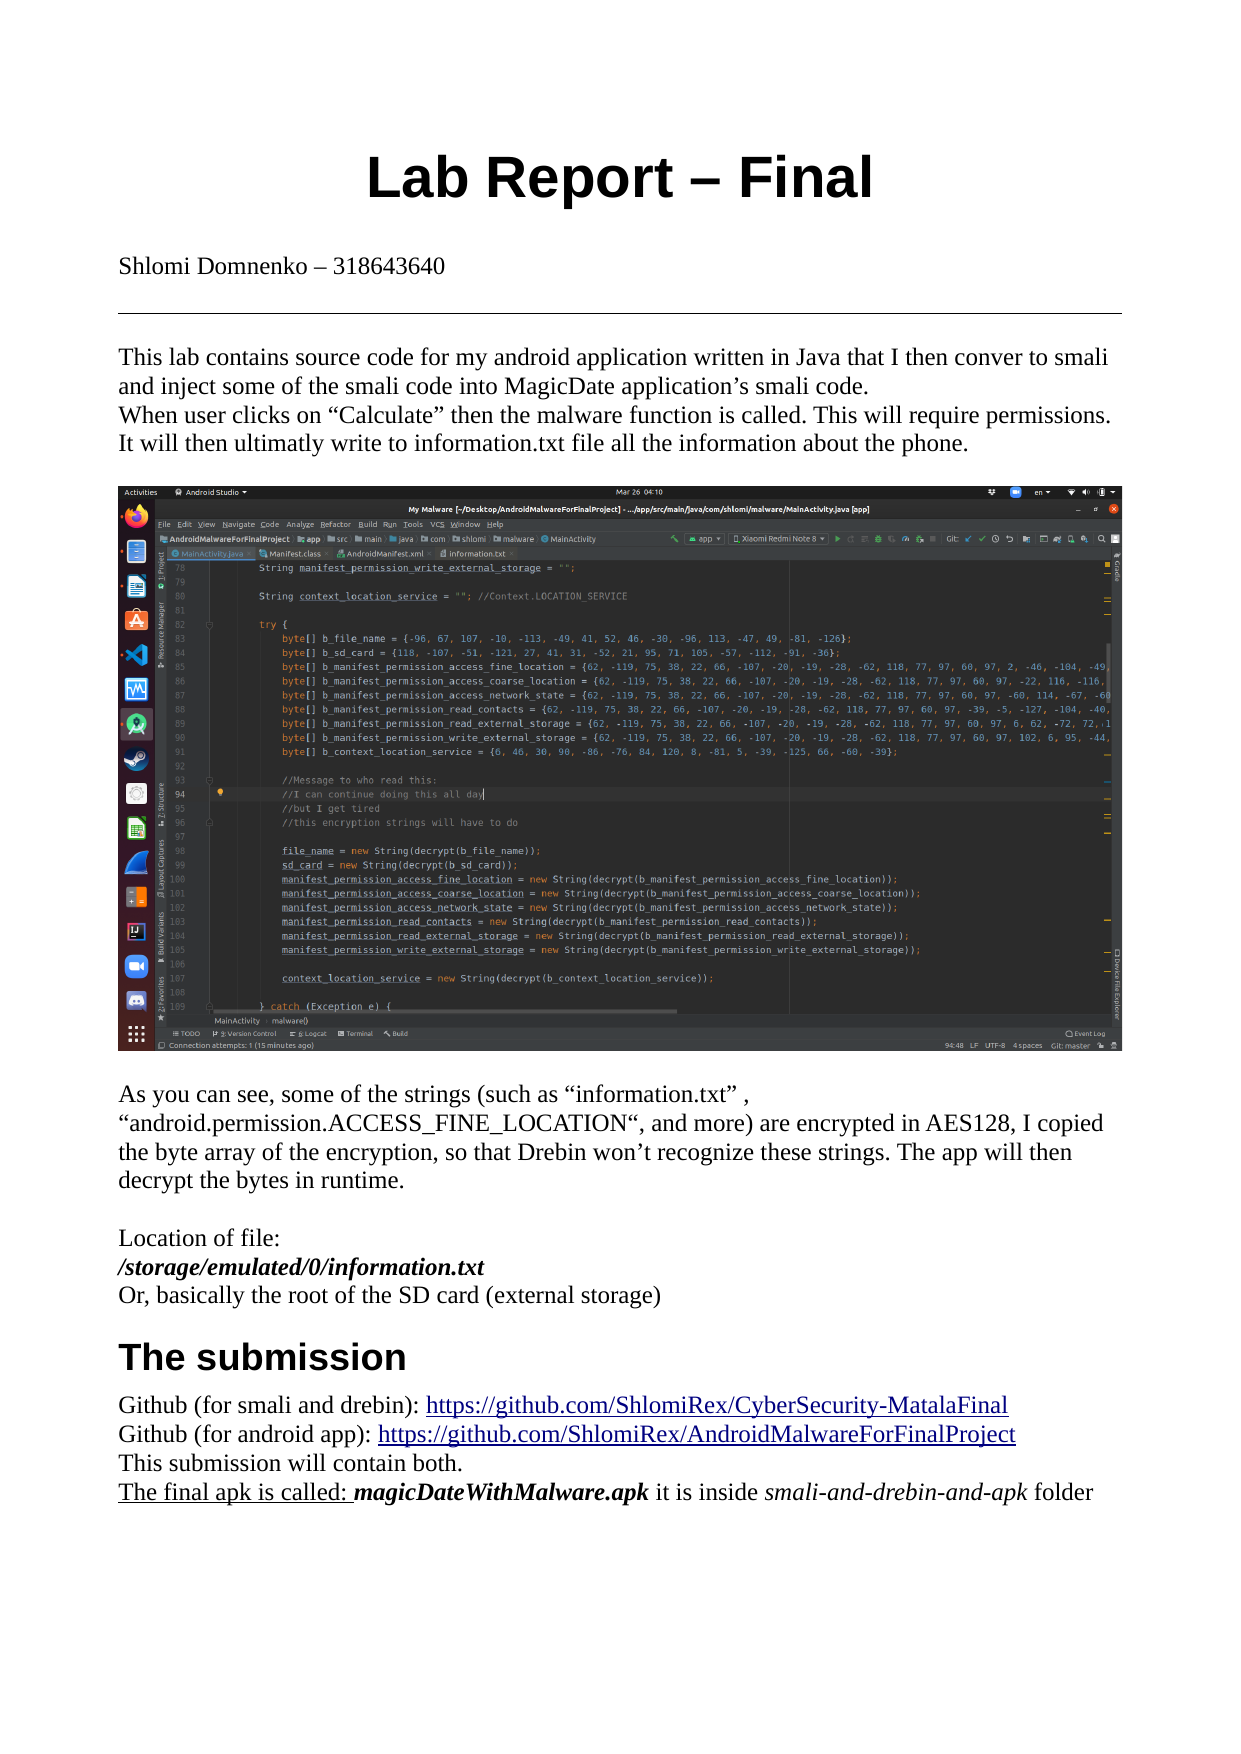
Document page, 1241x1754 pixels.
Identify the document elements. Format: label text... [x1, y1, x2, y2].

text /storage/emulated/0/information.txt [118, 1252, 1122, 1281]
text Shlomi Domnenko – 318643640 [118, 251, 1122, 280]
text When user clicks on “Calculate” then the malware function is called. This will require permissions. It will then ultimatly write to information.txt file all the information about the phone. [118, 400, 1122, 457]
title Lab Report – Final [118, 143, 1122, 210]
text This lab contains source code for my android application written in Java that I then conver to smali and inject some of the smali code into MagicDate application’s smali code. [118, 342, 1122, 400]
text Github (for smali and drebin): https://github.com/ShlomiRex/CyberSecurity-MatalaFinal [118, 1391, 1122, 1419]
text This submission will contain both. [118, 1448, 1122, 1477]
subtitle The submission [118, 1334, 1122, 1378]
text Location of file: [118, 1223, 1122, 1252]
text The final apk is called: magicDateWithMalware.apk it is inside smali-and-drebin-and-apk folder [118, 1477, 1122, 1506]
text Or, basically the root of the SD card (external storage) [118, 1281, 1122, 1309]
picture [118, 486, 1123, 1051]
text As you can see, some of the strings (such as “information.txt” , “android.permission.ACCESS_FINE_LOCATION“, and more) are encrypted in AES128, I copied the byte array of the encryption, so that Drebin won’t recognize these strings. The app will then decrypt the bytes in runtime. [118, 1079, 1122, 1194]
text Github (for android app): https://github.com/ShlomiRex/AndroidMalwareForFinalProject [118, 1419, 1122, 1448]
